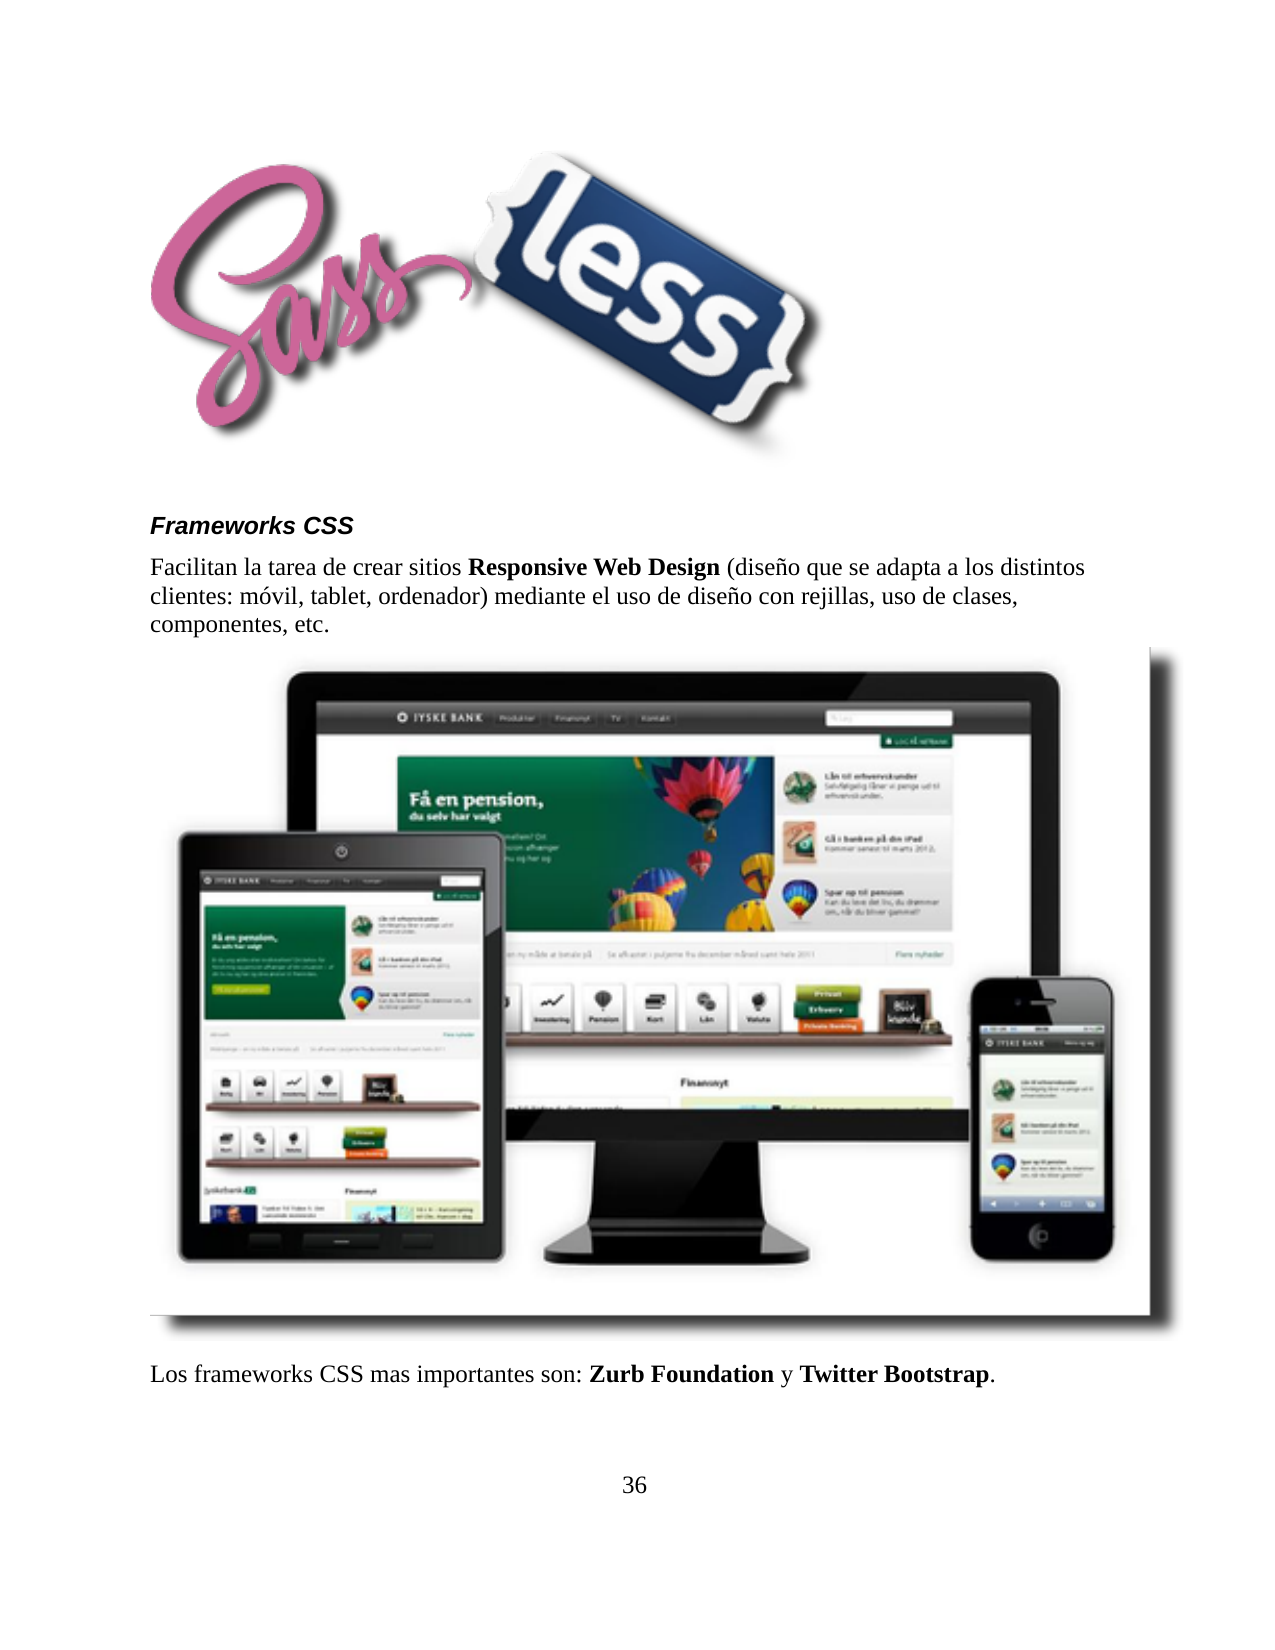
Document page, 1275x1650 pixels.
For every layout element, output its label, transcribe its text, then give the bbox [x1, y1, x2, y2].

text Facilitan la tarea de crear sitios Responsive Web Design (diseño que se adapta a los distintos clientes: móvil, tablet, ordenador) mediante el uso de diseño con rejillas, uso de clases, componentes, etc. [150, 552, 1125, 638]
picture [150, 150, 830, 477]
picture [150, 647, 1184, 1341]
subtitle Frameworks CSS [150, 511, 1125, 539]
text Los frameworks CSS mas importantes son: Zurb Foundation y Twitter Bootstrap. [150, 1359, 1125, 1388]
